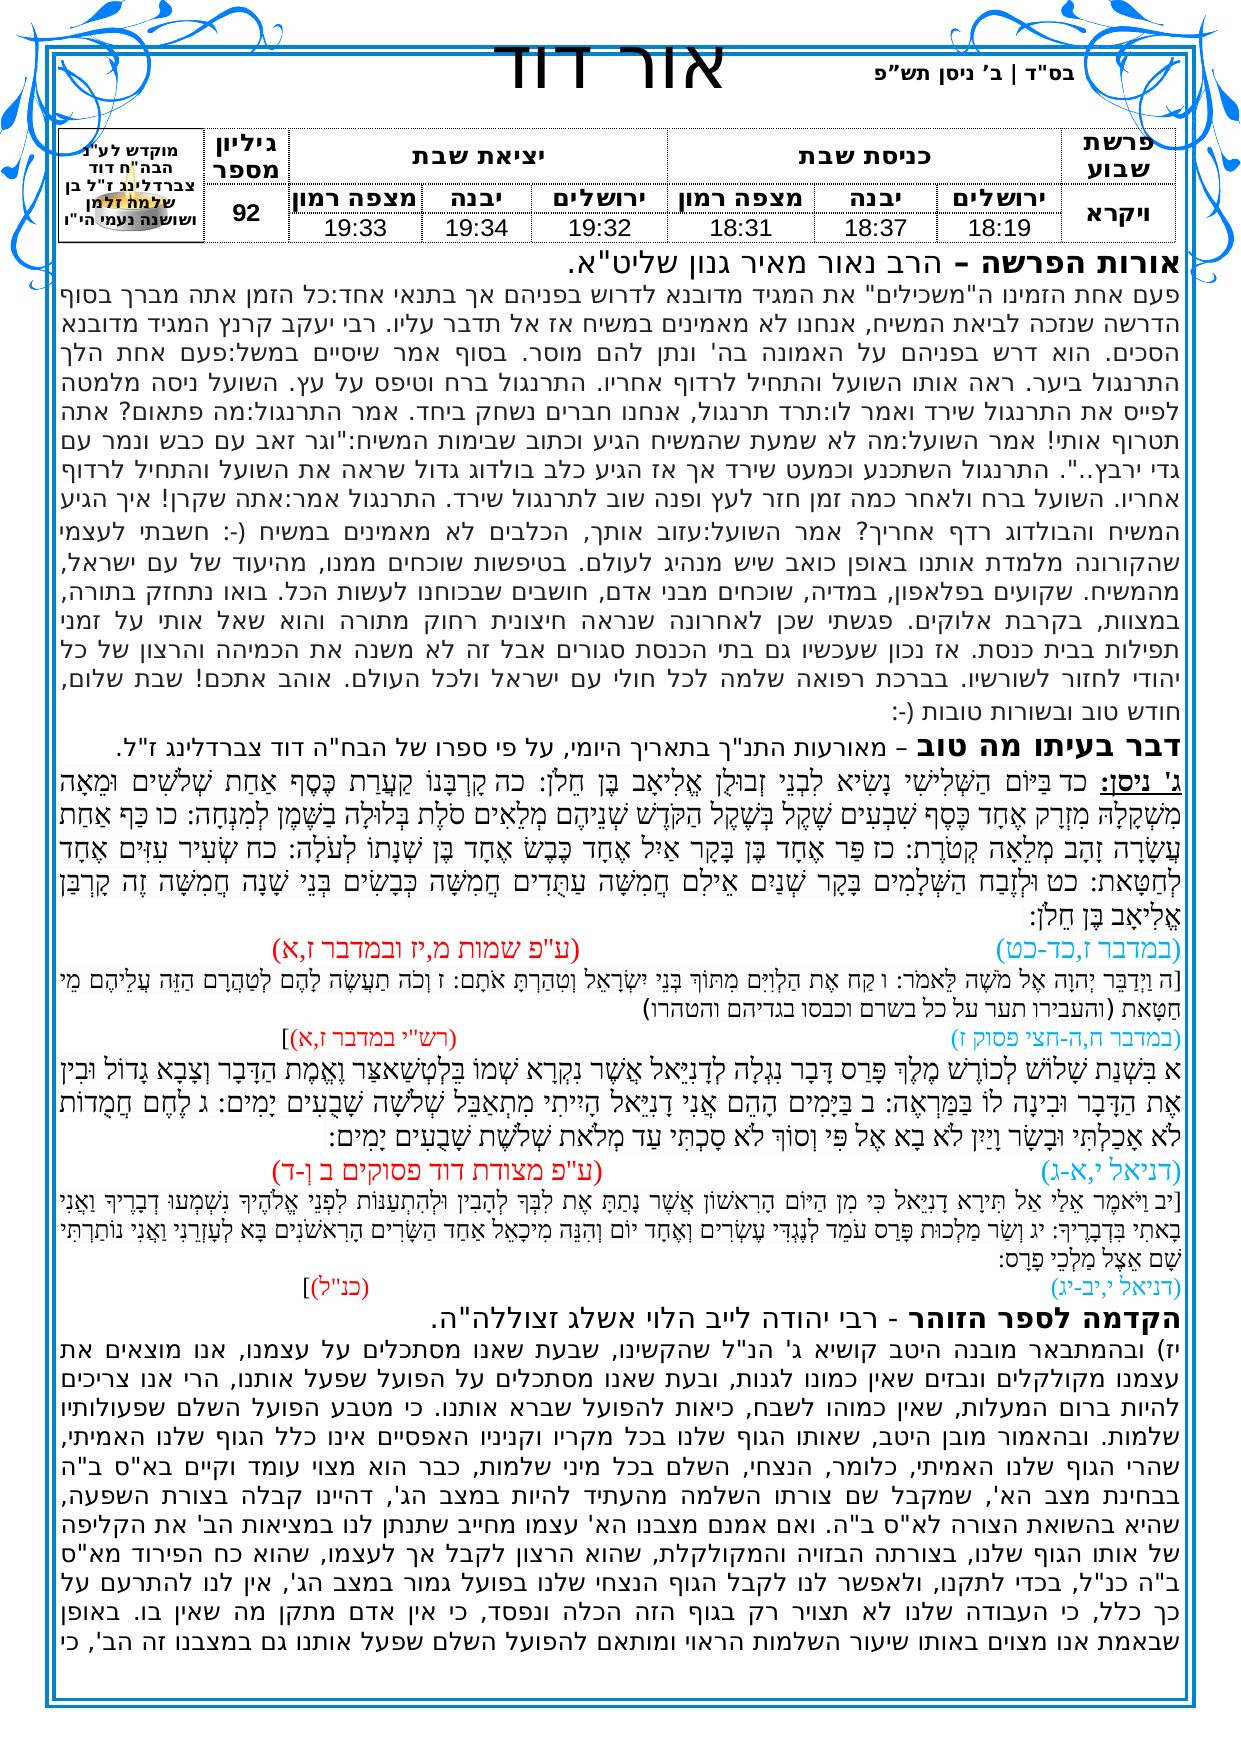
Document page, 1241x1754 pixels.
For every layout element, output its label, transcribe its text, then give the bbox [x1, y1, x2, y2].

list (במדבר ז,כד-כט) (ע''פ שמות מ,יז ובמדבר ז,א) [59, 932, 1182, 965]
picture [56, 56, 283, 290]
list (דניאל י,א-ג) (ע''פ מצודת דוד פסוקים ב וְ-ד) [59, 1153, 1182, 1186]
list דבר בעיתו מה טוב – מאורעות התנ"ך בתאריך היומי, על פי ספרו של הבח"ה דוד צברדלינג ז"ל.‬ [59, 728, 1182, 764]
text אורות הפרשה – הרב נאור מאיר גנון שליט"א. [283, 119, 950, 280]
list (במדבר ח,ה-חצי פסוק ז) (רש"י במדבר ז,א)] [59, 1023, 1182, 1052]
text פעם אחת הזמינו ה"משכילים" את המגיד מדובנא לדרוש בפניהם אך בתנאי אחד:כל הזמן אתה מברך בסוף הדרשה שנזכה לביאת המשיח, אנחנו לא מאמינים במשיח אז אל תדבר עליו. רבי יעקב קרנץ המגיד מדובנא הסכים. הוא דרש בפניהם על האמונה בה' ונתן להם מוסר. בסוף אמר שיסיים במשל:פעם אחת הלך התרנגול ביער. ראה אותו השועל והתחיל לרדוף אחריו. התרנגול ברח וטיפס על עץ. השועל ניסה מלמטה לפייס את התרנגול שירד ואמר לו:תרד תרנגול, אנחנו חברים נשחק ביחד. אמר התרנגול:מה פתאום? אתה תטרוף אותי! אמר השועל:מה לא שמעת שהמשיח הגיע וכתוב שבימות המשיח:"וגר זאב עם כבש ונמר עם גדי ירבץ..". התרנגול השתכנע וכמעט שירד אך אז הגיע כלב בולדוג גדול שראה את השועל והתחיל לרדוף אחריו. השועל ברח ולאחר כמה זמן חזר לעץ ופנה שוב לתרנגול שירד. התרנגול אמר:אתה שקרן! איך הגיע המשיח והבולדוג רדף אחריך? אמר השועל:עזוב אותך, הכלבים לא מאמינים במשיח ‎ :-)‎חשבתי לעצמי שהקורונה מלמדת אותנו באופן כואב שיש מנהיג לעולם. בטיפשות שוכחים ממנו, מהיעוד של עם ישראל, מהמשיח. שקועים בפלאפון, במדיה, שוכחים מבני אדם, חושבים שבכוחנו לעשות הכל. בואו נתחזק בתורה,במצוות, בקרבת אלוקים. פגשתי שכן לאחרונה שנראה חיצונית רחוק מתורה והוא שאל אותי על זמני תפילות בבית כנסת. אז נכון שעכשיו גם בתי הכנסת סגורים אבל זה לא משנה את הכמיהה והרצון של כל יהודי לחזור לשורשיו. בברכת רפואה שלמה לכל חולי עם ישראל ולכל העולם. אוהב אתכם! שבת שלום, חודש טוב ובשורות טובות ‎:-)‎ [59, 280, 1182, 728]
list הקדמה לספר הזוהר - רבי יהודה לייב הלוי אשלג זצוללה"ה. [59, 1301, 1182, 1335]
list ג' ניסן: כד בַּיּוֹם הַשְּׁלִישִׁי נָשִׂיא לִבְנֵי זְבוּלֻן אֱלִיאָב בֶּן חֵלֹן: כה קָרְבָּנוֹ קַעֲרַת כֶּסֶף אַחַת שְׁלֹשִׁים וּמֵאָה מִשְׁקָלָהּ מִזְרָק אֶחָד כֶּסֶף שִׁבְעִים שֶׁקֶל בְּשֶׁקֶל הַקֹּדֶשׁ שְׁנֵיהֶם מְלֵאִים סֹלֶת בְּלוּלָה בַשֶּׁמֶן לְמִנְחָה: כו כַּף אַחַת עֲשָׂרָה זָהָב מְלֵאָה קְטֹרֶת: כז פַּר אֶחָד בֶּן בָּקָר אַיִל אֶחָד כֶּבֶשׂ אֶחָד בֶּן שְׁנָתוֹ לְעֹלָה: כח שְׂעִיר עִזִּים אֶחָד לְחַטָּאת: כט וּלְזֶבַח הַשְּׁלָמִים בָּקָר שְׁנַיִם אֵילִם חֲמִשָּׁה עַתֻּדִים חֲמִשָּׁה כְּבָשִׂים בְּנֵי שָׁנָה חֲמִשָּׁה זֶה קָרְבַּן אֱלִיאָב בֶּן חֵלֹן: [59, 764, 1182, 932]
list א בִּשְׁנַת שָׁלוֹשׁ לְכוֹרֶשׁ מֶלֶךְ פָּרַס דָּבָר נִגְלָה לְדָנִיֵּאל אֲשֶׁר נִקְרָא שְׁמוֹ בֵּלְטְשַׁאצַּר וֶאֱמֶת הַדָּבָר וְצָבָא גָדוֹל וּבִין אֶת הַדָּבָר וּבִינָה לוֹ בַּמַּרְאֶה: ב בַּיָּמִים הָהֵם אֲנִי דָנִיֵּאל הָיִיתִי מִתְאַבֵּל שְׁלֹשָׁה שָׁבֻעִים יָמִים: ג לֶחֶם חֲמֻדוֹת לֹא אָכַלְתִּי וּבָשָׂר וָיַיִן לֹא בָא אֶל פִּי וְסוֹךְ לֹא סָכְתִּי עַד מְלֹאת שְׁלֹשֶׁת שָׁבֻעִים יָמִים: [59, 1052, 1182, 1153]
text יז) ובהמתבאר מובנה היטב קושיא ג' הנ"ל שהקשינו, שבעת שאנו מסתכלים על עצמנו, אנו מוצאים את עצמנו מקולקלים ונבזים שאין כמונו לגנות, ובעת שאנו מסתכלים על הפועל שפעל אותנו, הרי אנו צריכים להיות ברום המעלות, שאין כמוהו לשבח, כיאות להפועל שברא אותנו. כי מטבע הפועל השלם שפעולותיו שלמות. ובהאמור מובן היטב, שאותו הגוף שלנו בכל מקריו וקניניו האפסיים אינו כלל הגוף שלנו האמיתי, שהרי הגוף שלנו האמיתי, כלומר, הנצחי, השלם בכל מיני שלמות, כבר הוא מצוי עומד וקיים בא"ס ב"ה בבחינת מצב הא', שמקבל שם צורתו השלמה מהעתיד להיות במצב הג', דהיינו קבלה בצורת השפעה, שהיא בהשואת הצורה לא"ס ב"ה. ואם אמנם מצבנו הא' עצמו מחייב שתנתן לנו במציאות הב' את הקליפה של אותו הגוף שלנו, בצורתה הבזויה והמקולקלת, שהוא הרצון לקבל אך לעצמו, שהוא כח הפירוד מא"ס ב"ה כנ"ל, בכדי לתקנו, ולאפשר לנו לקבל הגוף הנצחי שלנו בפועל גמור במצב הג', אין לנו להתרעם על כך כלל, כי העבודה שלנו לא תצויר רק בגוף הזה הכלה ונפסד, כי אין אדם מתקן מה שאין בו. באופן שבאמת אנו מצוים באותו שיעור השלמות הראוי ומותאם להפועל השלם שפעל אותנו גם במצבנו זה הב', כי [59, 1335, 1182, 1656]
list [ה וַיְדַבֵּר יְהוָה אֶל מֹשֶׁה לֵּאמֹר: ו קַח אֶת הַלְוִיִּם מִתּוֹךְ בְּנֵי יִשְׂרָאֵל וְטִהַרְתָּ אֹתָם: ז וְכֹה תַעֲשֶׂה לָהֶם לְטַהֲרָם הַזֵּה עֲלֵיהֶם מֵי חַטָּאת (והעבירו תער על כל בשרם וכבסו בגדיהם והטהרו) [59, 965, 1182, 1023]
list [יב וַיֹּאמֶר אֵלַי אַל תִּירָא דָנִיֵּאל כִּי מִן הַיּוֹם הָרִאשׁוֹן אֲשֶׁר נָתַתָּ אֶת לִבְּךָ לְהָבִין וּלְהִתְעַנּוֹת לִפְנֵי אֱלֹהֶיךָ נִשְׁמְעוּ דְבָרֶיךָ וַאֲנִי בָאתִי בִּדְבָרֶיךָ: יג וְשַׂר מַלְכוּת פָּרַס עֹמֵד לְנֶגְדִּי עֶשְׂרִים וְאֶחָד יוֹם וְהִנֵּה מִיכָאֵל אַחַד הַשָּׂרִים הָרִאשֹׁנִים בָּא לְעָזְרֵנִי וַאֲנִי נוֹתַרְתִּי שָׁם אֵצֶל מַלְכֵי פָרָס: [59, 1186, 1182, 1272]
picture [49, 49, 283, 290]
picture [950, 0, 1241, 283]
list (דניאל י,יב-יג) (כנ"ל)] [59, 1272, 1182, 1301]
picture [0, 0, 283, 290]
